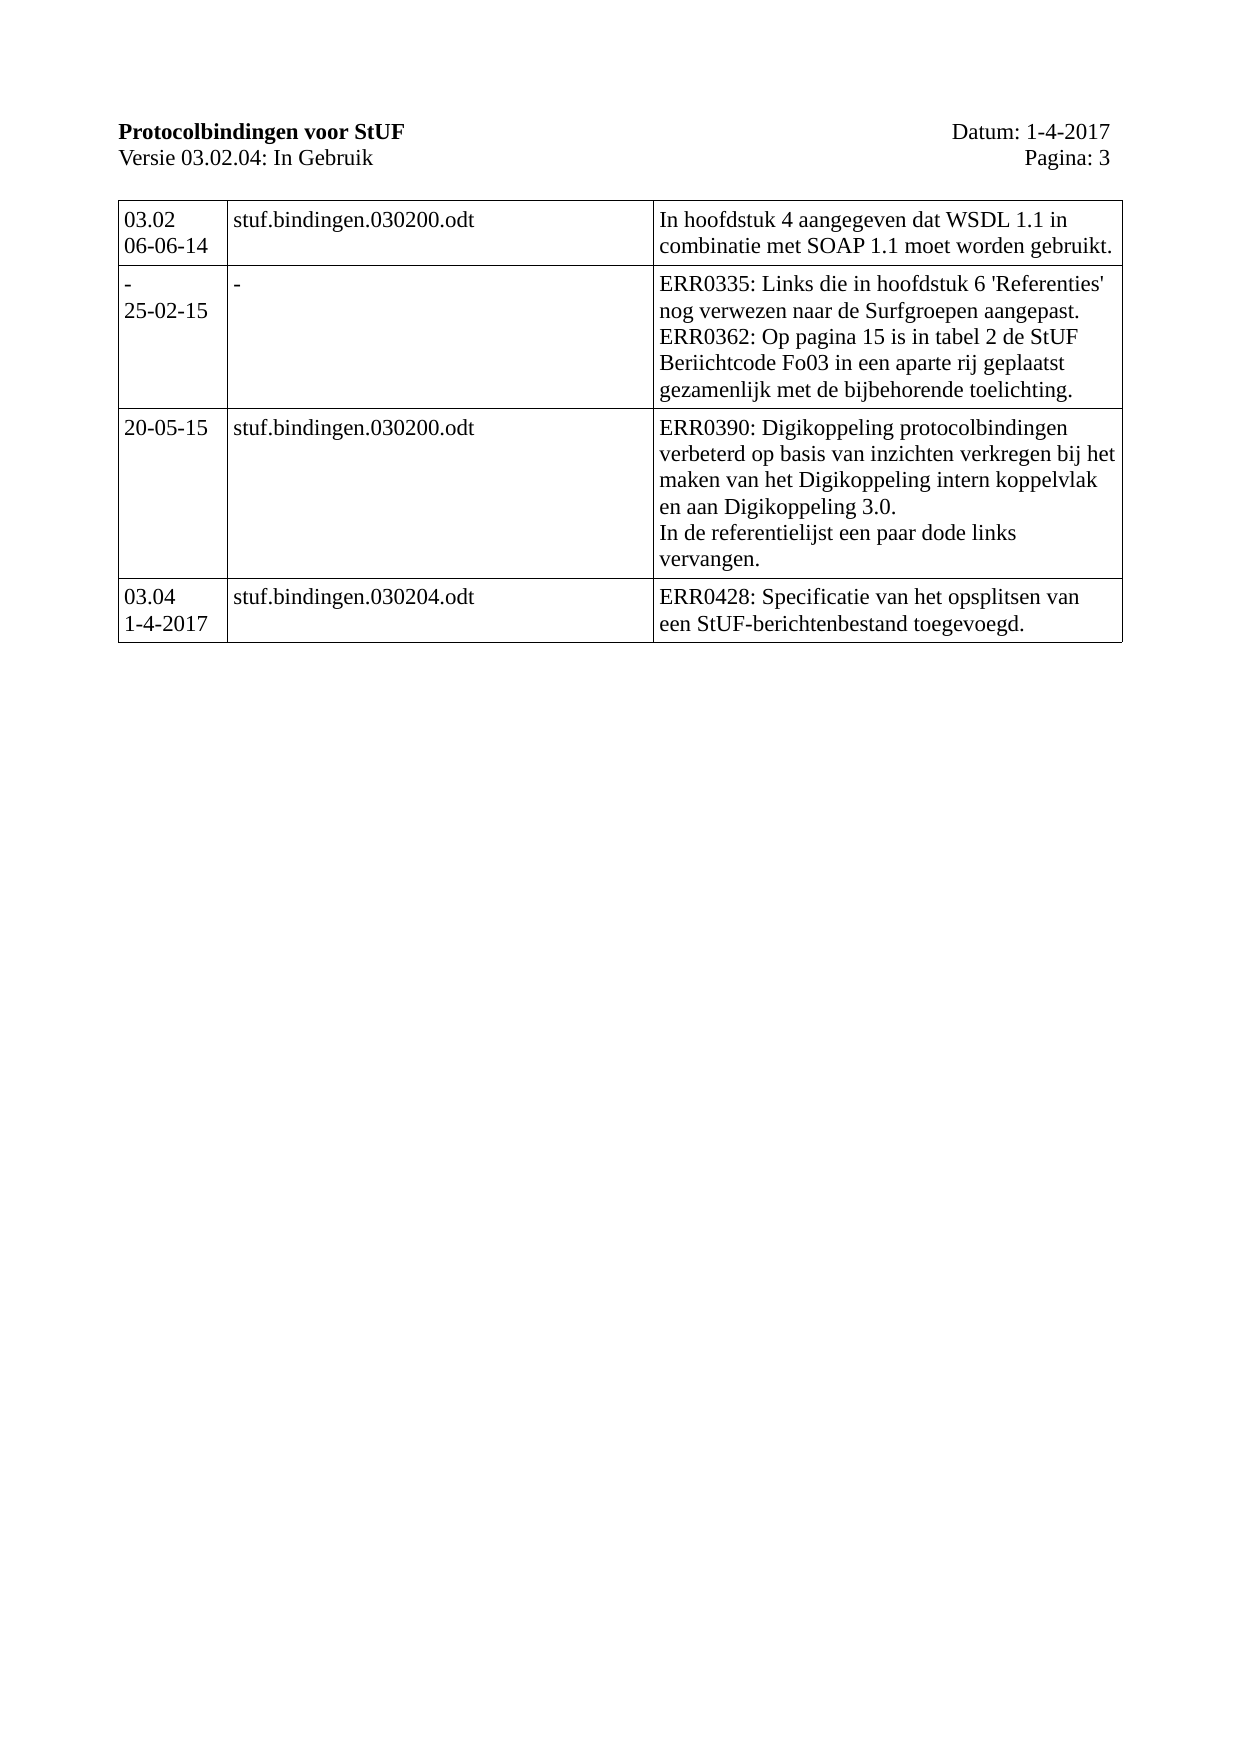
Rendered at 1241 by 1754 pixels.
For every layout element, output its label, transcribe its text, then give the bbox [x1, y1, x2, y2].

table_cell In hoofdstuk 4 aangegeven dat WSDL 1.1 in combinatie met SOAP 1.1 moet worden gebruikt. [654, 201, 1122, 264]
table_cell ERR0390: Digikoppeling protocolbindingen verbeterd op basis van inzichten verkregen bij het maken van het Digikoppeling intern koppelvlak en aan Digikoppeling 3.0. In de referentielijst een paar dode links vervangen. [654, 409, 1122, 578]
table_cell 20-05-15 [119, 409, 227, 578]
table_cell ERR0428: Specificatie van het opsplitsen van een StUF-berichtenbestand toegevoegd. [654, 579, 1122, 642]
table_cell 03.02 06-06-14 [119, 201, 227, 264]
table_cell stuf.bindingen.030200.odt [228, 201, 653, 264]
table_cell stuf.bindingen.030200.odt [228, 409, 653, 578]
table_cell - [228, 266, 653, 408]
table_cell stuf.bindingen.030204.odt [228, 579, 653, 642]
table_cell - 25-02-15 [119, 266, 227, 408]
table_cell 03.04 1-4-2017 [119, 579, 227, 642]
table_cell ERR0335: Links die in hoofdstuk 6 'Referenties' nog verwezen naar de Surfgroepen aangepast. ERR0362: Op pagina 15 is in tabel 2 de StUF Beriichtcode Fo03 in een aparte rij geplaatst gezamenlijk met de bijbehorende toelichting. [654, 266, 1122, 408]
